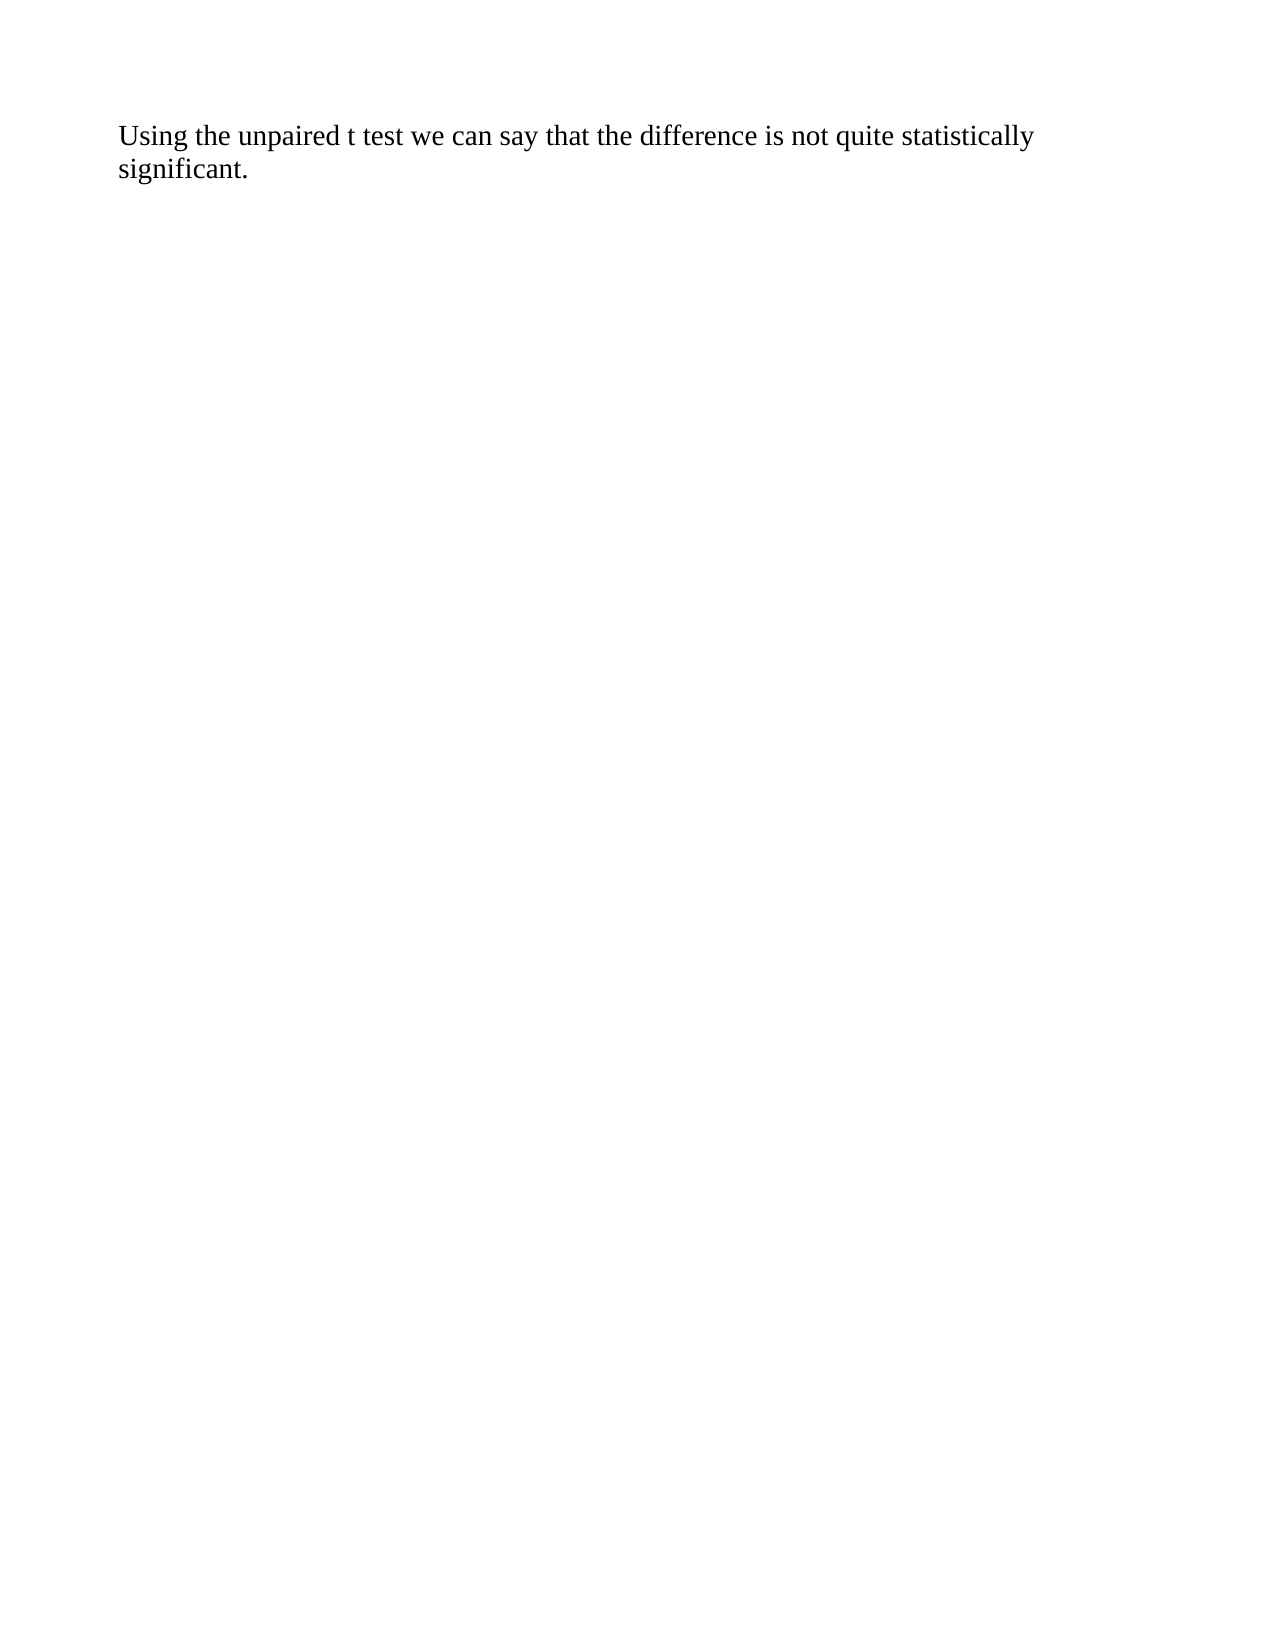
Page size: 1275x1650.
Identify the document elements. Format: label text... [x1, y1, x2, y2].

text Using the unpaired t test we can say that the difference is not quite statistically significant. [118, 118, 1157, 185]
